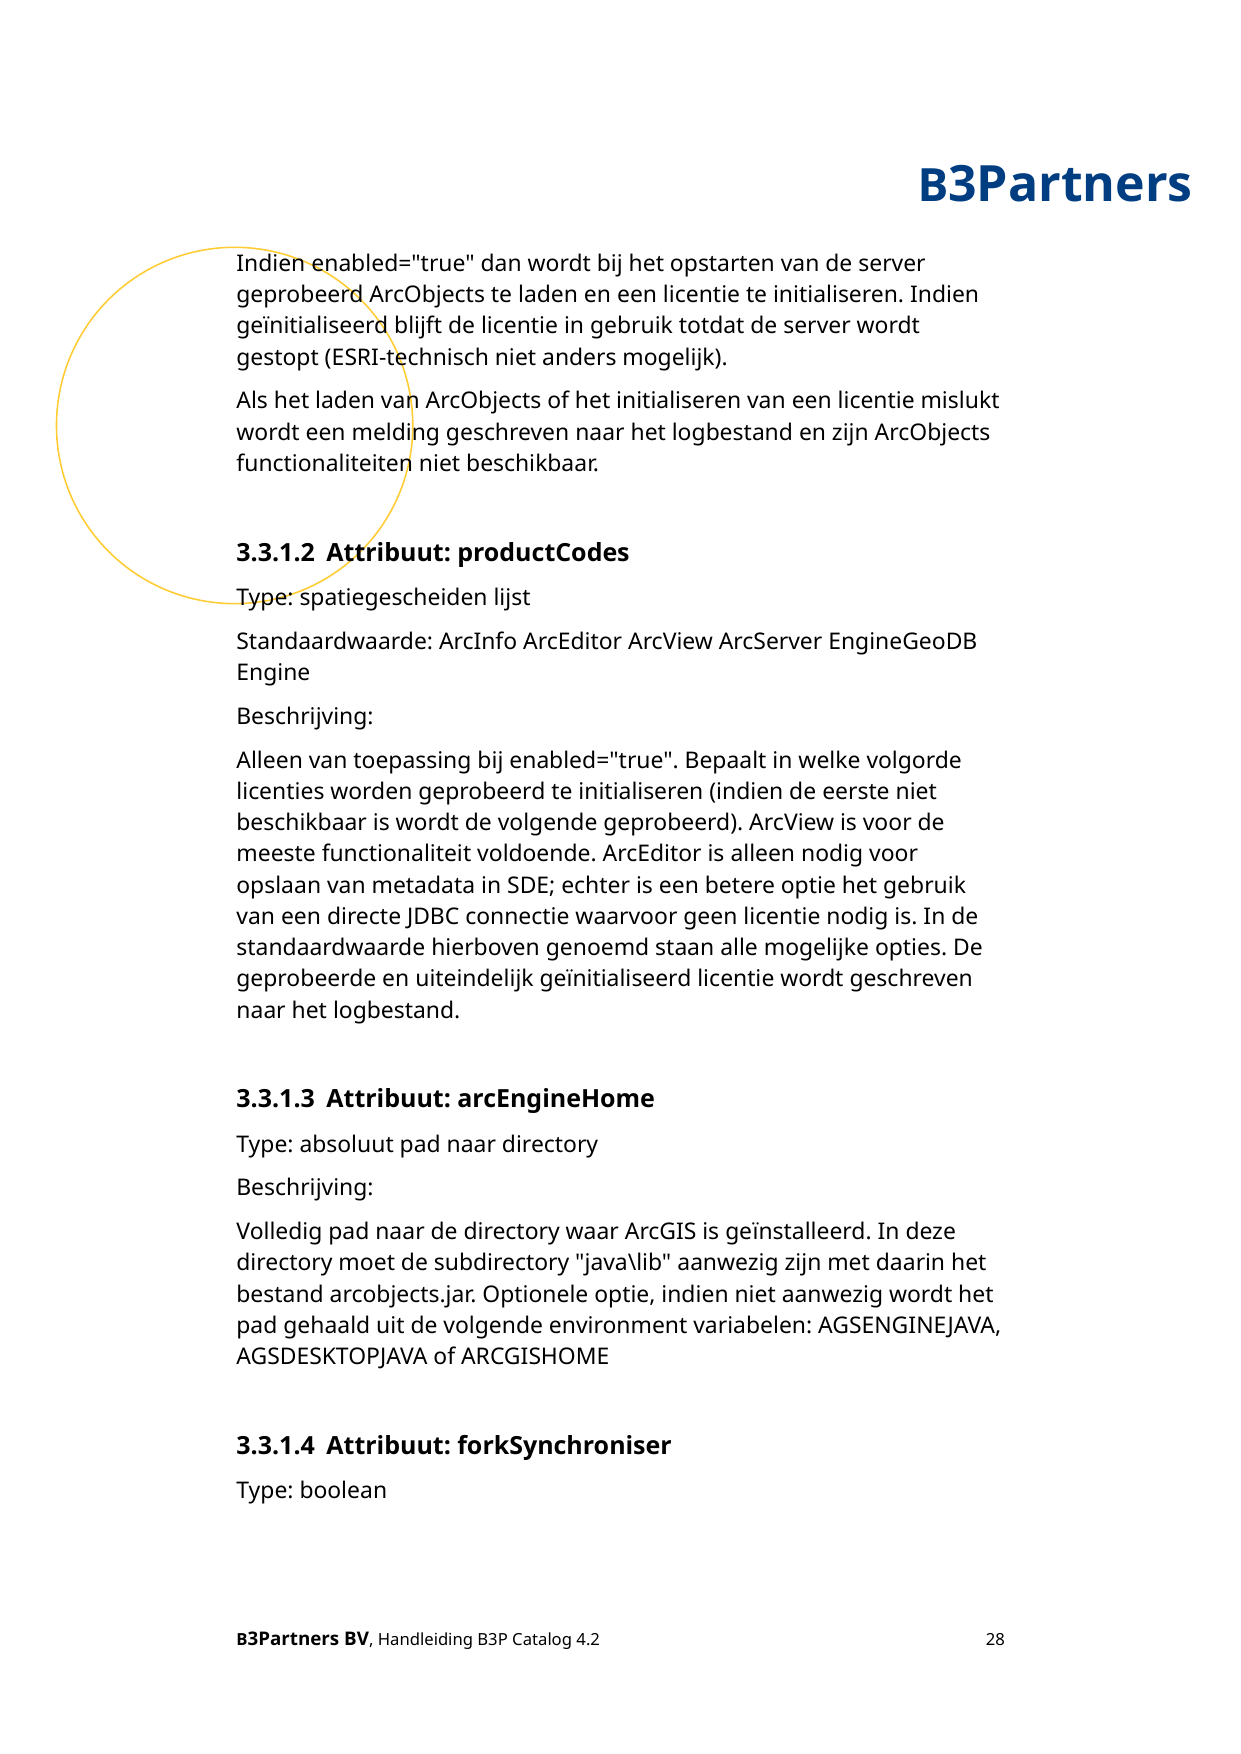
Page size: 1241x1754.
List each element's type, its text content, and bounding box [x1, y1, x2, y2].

text Beschrijving: [236, 1171, 1004, 1203]
text Beschrijving: [236, 700, 1004, 731]
text Type: spatiegescheiden lijst [236, 581, 1004, 612]
text Type: absoluut pad naar directory [236, 1128, 1004, 1159]
text Standaardwaarde: ArcInfo ArcEditor ArcView ArcServer EngineGeoDB Engine [236, 625, 1004, 687]
subtitle Attribuut: forkSynchroniser [236, 1428, 1004, 1462]
text Alleen van toepassing bij enabled="true". Bepaalt in welke volgorde licenties worden geprobeerd te initialiseren (indien de eerste niet beschikbaar is wordt de volgende geprobeerd). ArcView is voor de meeste functionaliteit voldoende. ArcEditor is alleen nodig voor opslaan van metadata in SDE; echter is een betere optie het gebruik van een directe JDBC connectie waarvoor geen licentie nodig is. In de standaardwaarde hierboven genoemd staan alle mogelijke opties. De geprobeerde en uiteindelijk geïnitialiseerd licentie wordt geschreven naar het logbestand. [236, 743, 1004, 1025]
subtitle Attribuut: arcEngineHome [236, 1081, 1004, 1115]
text Indien enabled="true" dan wordt bij het opstarten van de server geprobeerd ArcObjects te laden en een licentie te initialiseren. Indien geïnitialiseerd blijft de licentie in gebruik totdat de server wordt gestopt (ESRI-technisch niet anders mogelijk). [258, 247, 1004, 372]
text Als het laden van ArcObjects of het initialiseren van een licentie mislukt wordt een melding geschreven naar het logbestand en zijn ArcObjects functionaliteiten niet beschikbaar. [407, 384, 1004, 478]
text Volledig pad naar de directory waar ArcGIS is geïnstalleerd. In deze directory moet de subdirectory "java\lib" aanwezig zijn met daarin het bestand arcobjects.jar. Optionele optie, indien niet aanwezig wordt het pad gehaald uit de volgende environment variabelen: AGSENGINEJAVA, AGSDESKTOPJAVA of ARCGISHOME [236, 1215, 1004, 1371]
subtitle Attribuut: productCodes [345, 534, 1004, 568]
text Type: boolean [236, 1474, 1004, 1505]
